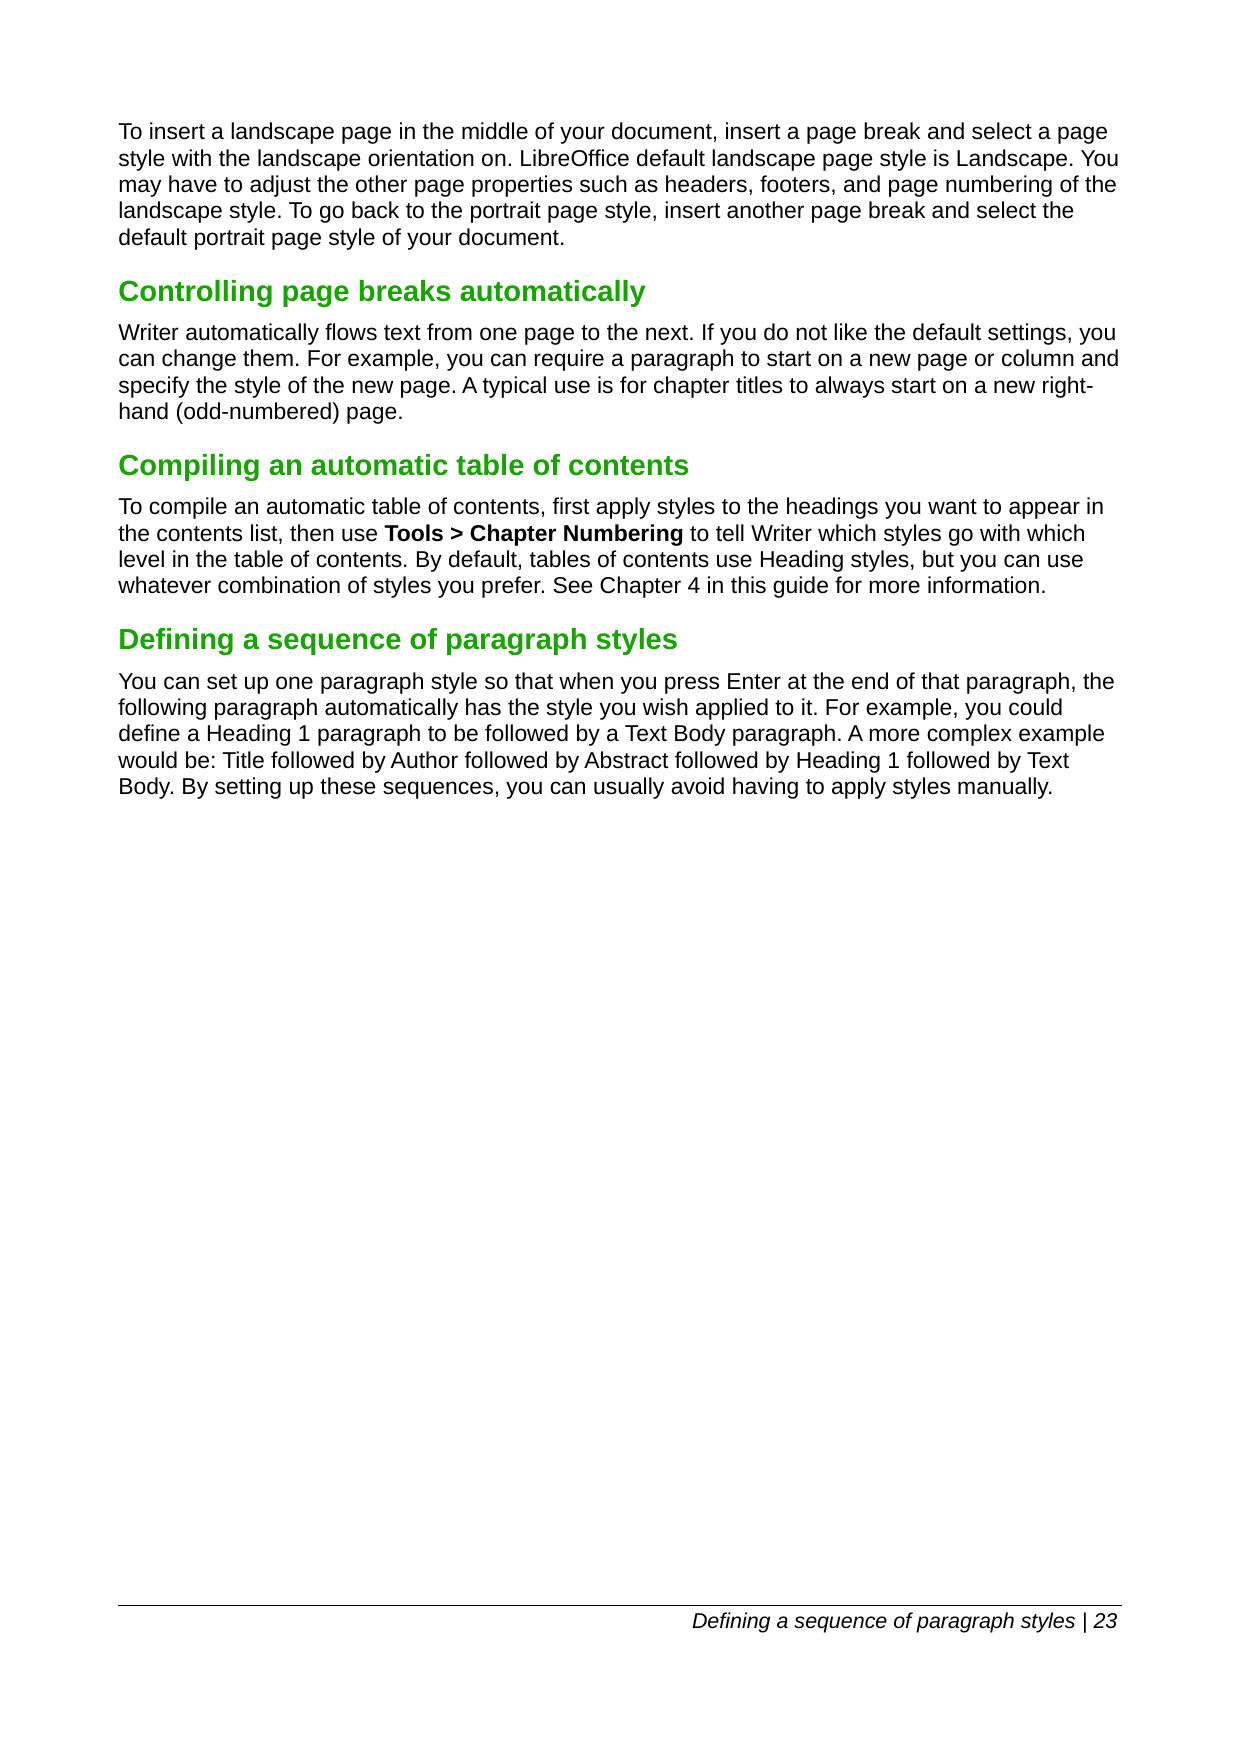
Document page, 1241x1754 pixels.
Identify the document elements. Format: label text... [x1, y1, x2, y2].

text Writer automatically flows text from one page to the next. If you do not like the default settings, you can change them. For example, you can require a paragraph to start on a new page or column and specify the style of the new page. A typical use is for chapter titles to always start on a new right-hand (odd-numbered) page. [118, 319, 1122, 424]
text You can set up one paragraph style so that when you press Enter at the end of that paragraph, the following paragraph automatically has the style you wish applied to it. For example, you could define a Heading 1 paragraph to be followed by a Text Body paragraph. A more complex example would be: Title followed by Author followed by Abstract followed by Heading 1 followed by Text Body. By setting up these sequences, you can usually avoid having to apply styles manually. [118, 668, 1122, 799]
subtitle Compiling an automatic table of contents [118, 448, 1122, 481]
subtitle Controlling page breaks automatically [118, 273, 1122, 307]
text To compile an automatic table of contents, first apply styles to the headings you want to appear in the contents list, then use Tools > Chapter Numbering to tell Writer which styles go with which level in the table of contents. By default, tables of contents use Heading styles, but you can use whatever combination of styles you prefer. See Chapter 4 in this guide for more information. [118, 493, 1122, 599]
text To insert a landscape page in the middle of your document, insert a page break and select a page style with the landscape orientation on. LibreOffice default landscape page style is Landscape. You may have to adjust the other page properties such as headers, footers, and page numbering of the landscape style. To go back to the portrait page style, insert another page break and select the default portrait page style of your document. [118, 118, 1122, 250]
subtitle Defining a sequence of paragraph styles [118, 622, 1122, 656]
